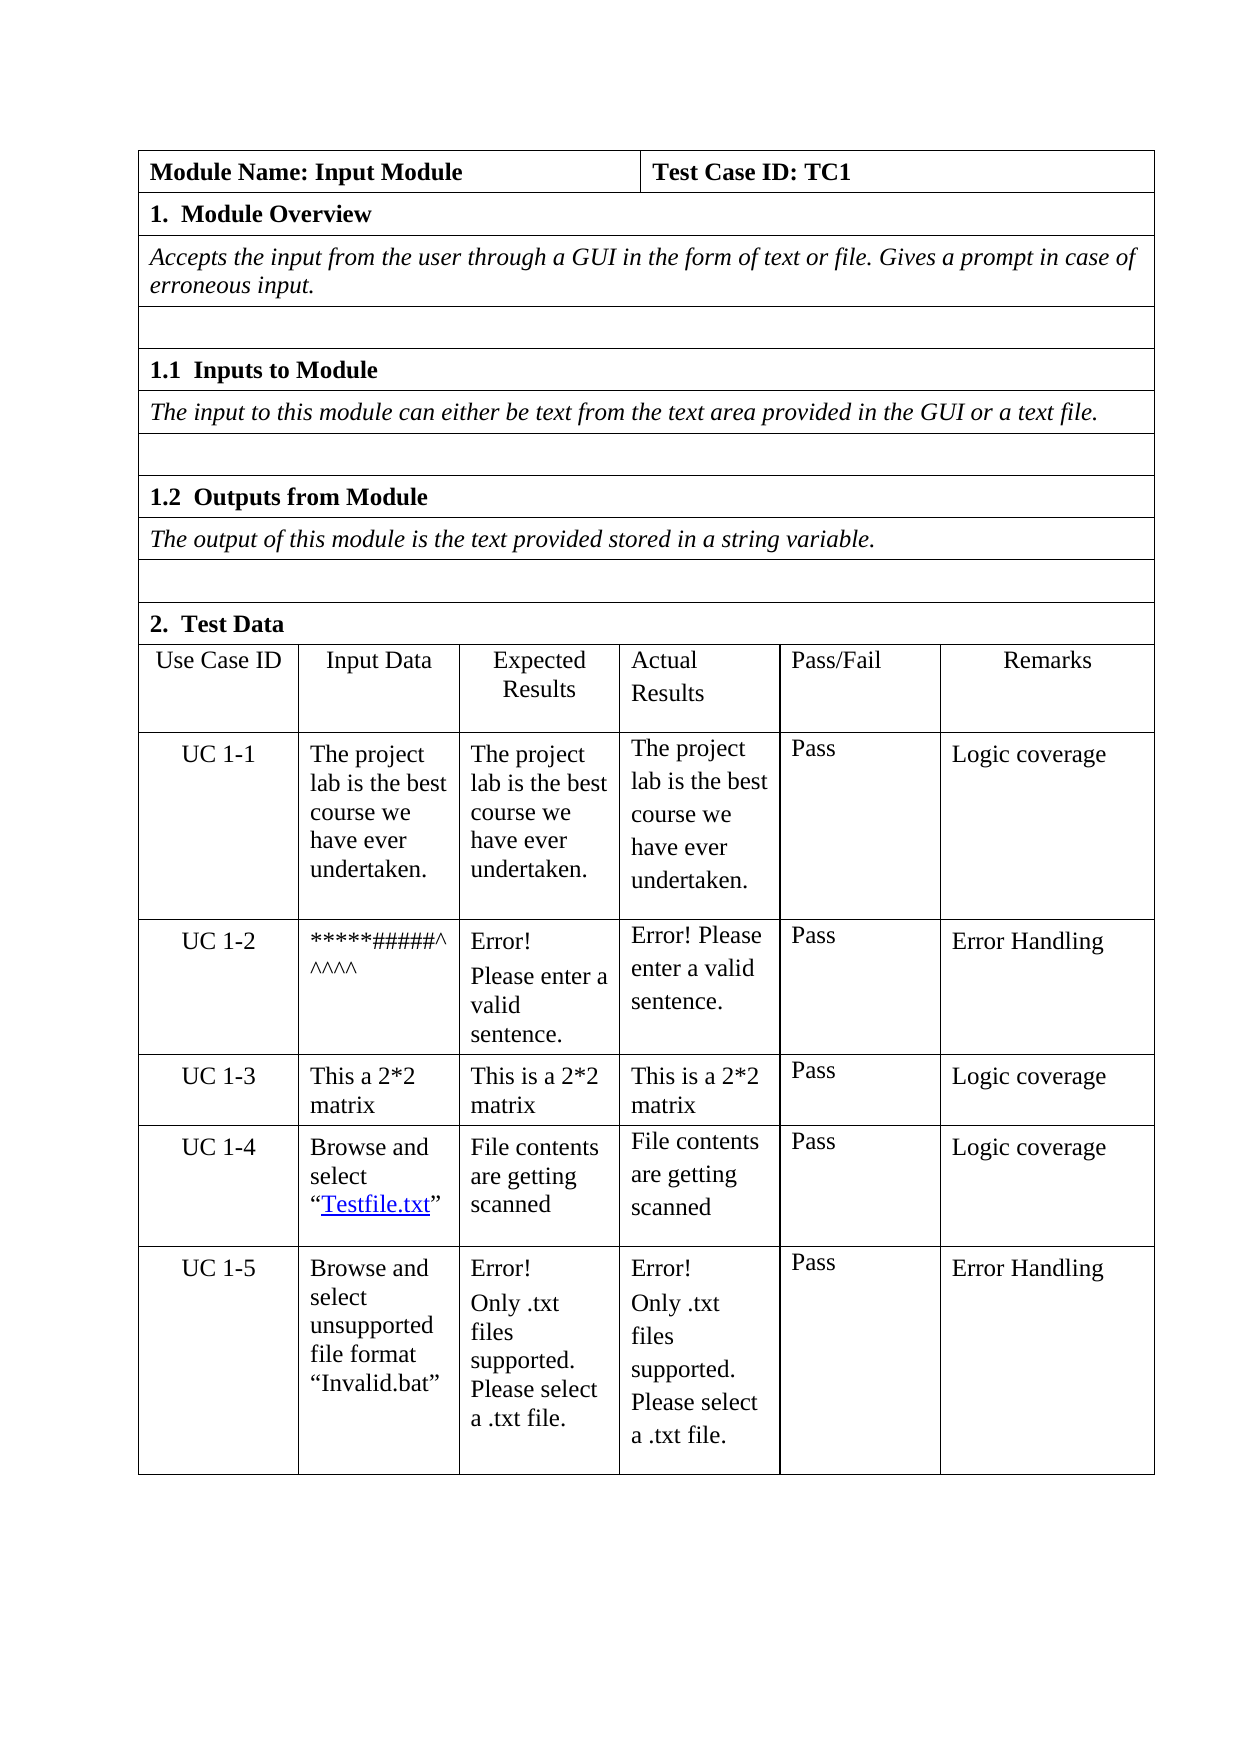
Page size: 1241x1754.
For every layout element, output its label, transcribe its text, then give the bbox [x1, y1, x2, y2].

table_cell [139, 560, 1154, 602]
table_cell Logic coverage [941, 1055, 1154, 1125]
table_cell The output of this module is the text provided stored in a string variable. [139, 518, 1154, 559]
table_cell Pass [781, 1126, 940, 1246]
table_cell Error Handling [941, 1247, 1154, 1474]
table_cell UC 1-4 [139, 1126, 298, 1246]
table_cell The project lab is the best course we have ever undertaken. [460, 733, 619, 919]
table_cell Error! Please enter a valid sentence. [460, 920, 619, 1054]
table_cell Error Handling [941, 920, 1154, 1054]
table_cell This a 2*2 matrix [299, 1055, 459, 1125]
table_cell *****#####^^^^^ [299, 920, 459, 1054]
table_cell UC 1-1 [139, 733, 298, 919]
table_cell Pass/Fail [781, 645, 940, 732]
table_header Module Name: Input Module [139, 151, 640, 192]
table_cell File contents are getting scanned [460, 1126, 619, 1246]
table_cell [139, 307, 1154, 348]
table_cell Pass [781, 920, 940, 1054]
table_cell Browse and select unsupported file format “Invalid.bat” [299, 1247, 459, 1474]
table_cell The project lab is the best course we have ever undertaken. [299, 733, 459, 919]
table_cell Error! Only .txt files supported. Please select a .txt file. [460, 1247, 619, 1474]
table_cell Input Data [299, 645, 459, 732]
table_cell This is a 2*2 matrix [620, 1055, 779, 1125]
table_cell Pass [781, 1247, 940, 1474]
table_cell Expected Results [460, 645, 619, 732]
table_cell Logic coverage [941, 1126, 1154, 1246]
table_cell Pass [781, 1055, 940, 1125]
table_cell Actual Results [620, 645, 779, 732]
table_cell 1.1 Inputs to Module [139, 349, 1154, 390]
table_cell 1. Module Overview [139, 193, 1154, 234]
table_cell UC 1-2 [139, 920, 298, 1054]
table_cell 2. Test Data [139, 603, 1154, 644]
table_cell The project lab is the best course we have ever undertaken. [620, 733, 779, 919]
table_cell Browse and select “Testfile.txt” [299, 1126, 459, 1246]
table_cell Accepts the input from the user through a GUI in the form of text or file. Gives a prompt in case of erroneous input. [139, 236, 1154, 306]
table_cell Remarks [941, 645, 1154, 732]
table_cell Error! Only .txt files supported. Please select a .txt file. [620, 1247, 779, 1474]
table_cell Use Case ID [139, 645, 298, 732]
table_cell UC 1-5 [139, 1247, 298, 1474]
table_cell This is a 2*2 matrix [460, 1055, 619, 1125]
table_header Test Case ID: TC1 [641, 151, 1154, 192]
table_cell The input to this module can either be text from the text area provided in the GUI or a text file. [139, 391, 1154, 432]
table_cell UC 1-3 [139, 1055, 298, 1125]
table_cell File contents are getting scanned [620, 1126, 779, 1246]
table_cell Pass [781, 733, 940, 919]
table_cell 1.2 Outputs from Module [139, 476, 1154, 517]
table_cell Error! Please enter a valid sentence. [620, 920, 779, 1054]
table_cell Logic coverage [941, 733, 1154, 919]
table_cell [139, 434, 1154, 475]
